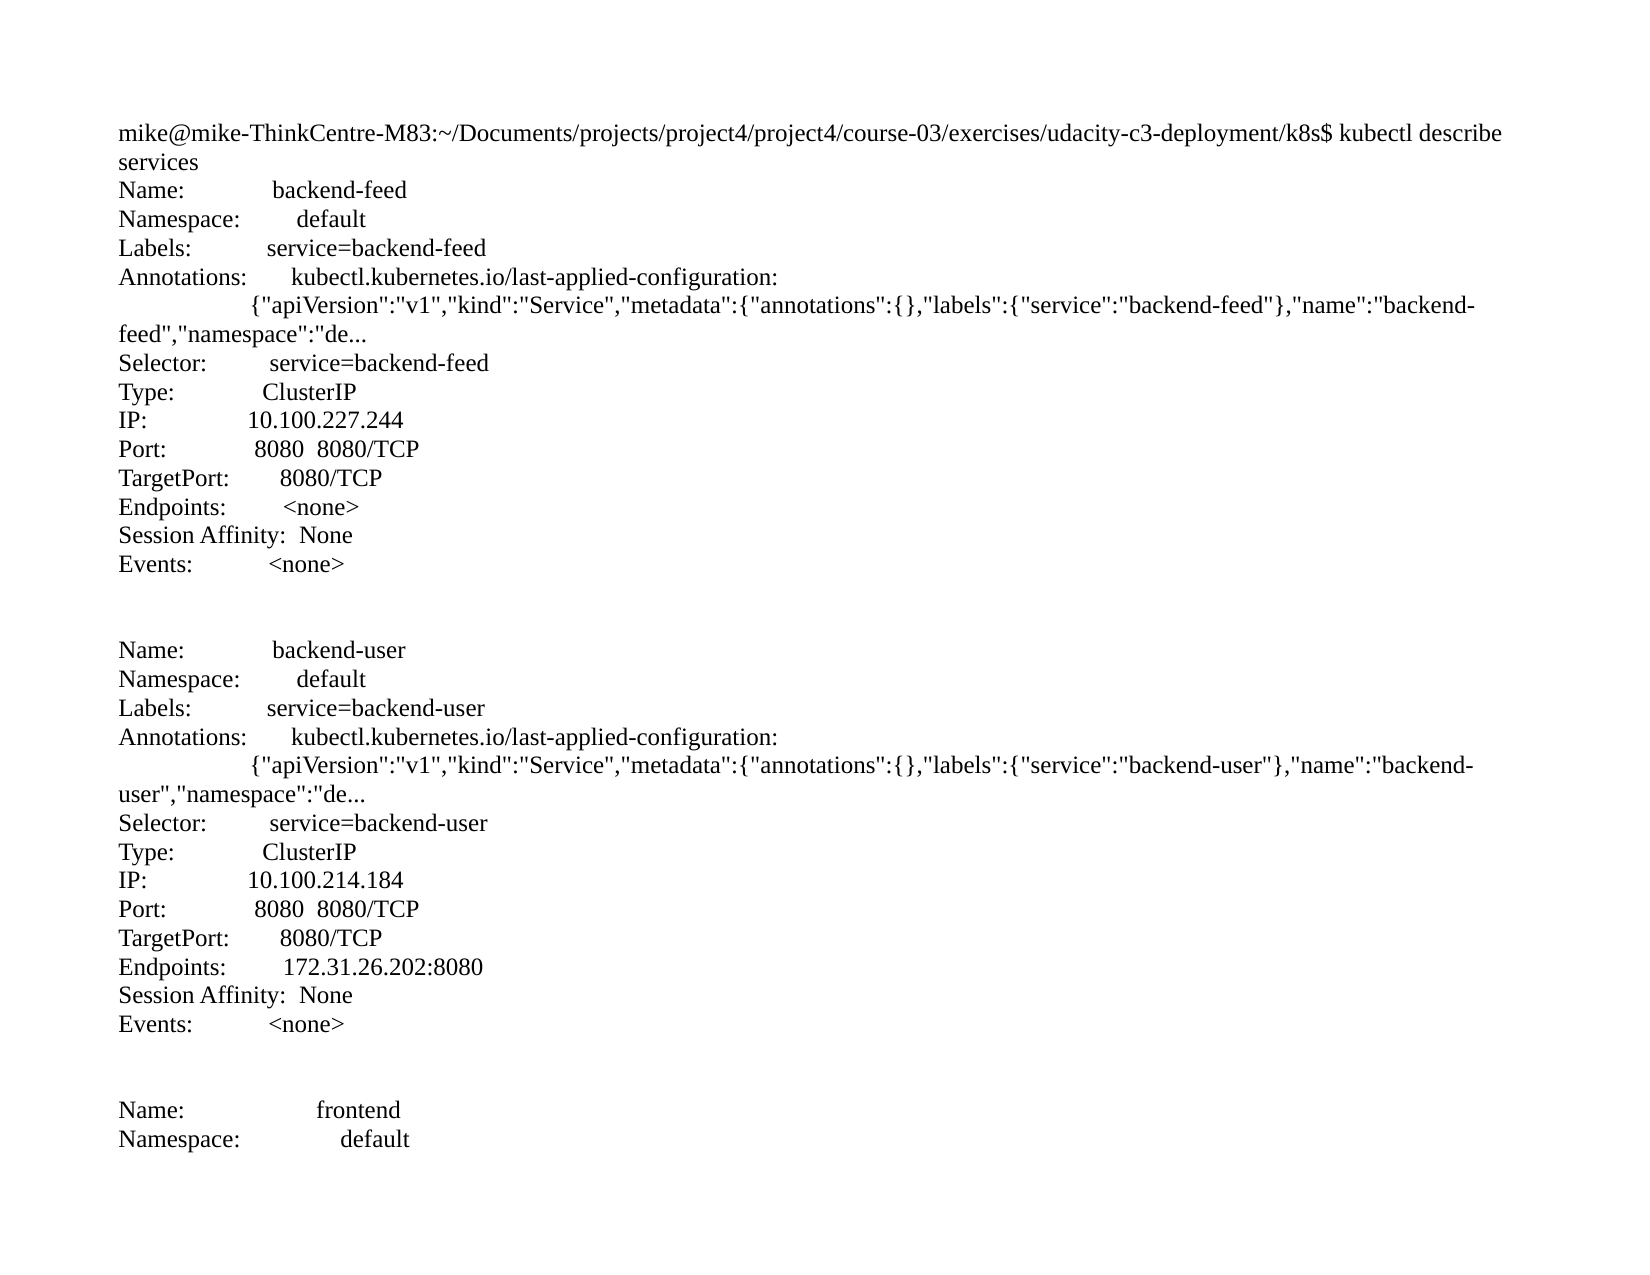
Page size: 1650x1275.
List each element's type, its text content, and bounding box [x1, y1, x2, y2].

text Selector: service=backend-user [118, 808, 1532, 837]
text Port: 8080 8080/TCP [118, 894, 1532, 923]
text IP: 10.100.227.244 [118, 406, 1532, 434]
text Events: <none> [118, 549, 1532, 578]
text TargetPort: 8080/TCP [118, 463, 1532, 492]
text mike@mike-ThinkCentre-M83:~/Documents/projects/project4/project4/course-03/exercises/udacity-c3-deployment/k8s$ kubectl describe services [118, 118, 1532, 176]
text Namespace: default [118, 664, 1532, 693]
text {"apiVersion":"v1","kind":"Service","metadata":{"annotations":{},"labels":{"service":"backend-feed"},"name":"backend-feed","namespace":"de... [118, 291, 1532, 348]
text Type: ClusterIP [118, 377, 1532, 406]
text Type: ClusterIP [118, 837, 1532, 866]
text Events: <none> [118, 1009, 1532, 1038]
text Name: backend-user [118, 636, 1532, 664]
text Annotations: kubectl.kubernetes.io/last-applied-configuration: [118, 262, 1532, 291]
text Name: backend-feed [118, 176, 1532, 204]
text Namespace: default [118, 1124, 1532, 1153]
text Name: frontend [118, 1096, 1532, 1124]
text Session Affinity: None [118, 521, 1532, 549]
text Annotations: kubectl.kubernetes.io/last-applied-configuration: [118, 722, 1532, 751]
text Endpoints: <none> [118, 492, 1532, 521]
text {"apiVersion":"v1","kind":"Service","metadata":{"annotations":{},"labels":{"service":"backend-user"},"name":"backend-user","namespace":"de... [118, 751, 1532, 808]
text Endpoints: 172.31.26.202:8080 [118, 952, 1532, 981]
text Labels: service=backend-user [118, 693, 1532, 722]
text IP: 10.100.214.184 [118, 866, 1532, 894]
text Selector: service=backend-feed [118, 348, 1532, 377]
text TargetPort: 8080/TCP [118, 923, 1532, 952]
text Port: 8080 8080/TCP [118, 434, 1532, 463]
text Namespace: default [118, 204, 1532, 233]
text Labels: service=backend-feed [118, 233, 1532, 262]
text Session Affinity: None [118, 981, 1532, 1009]
